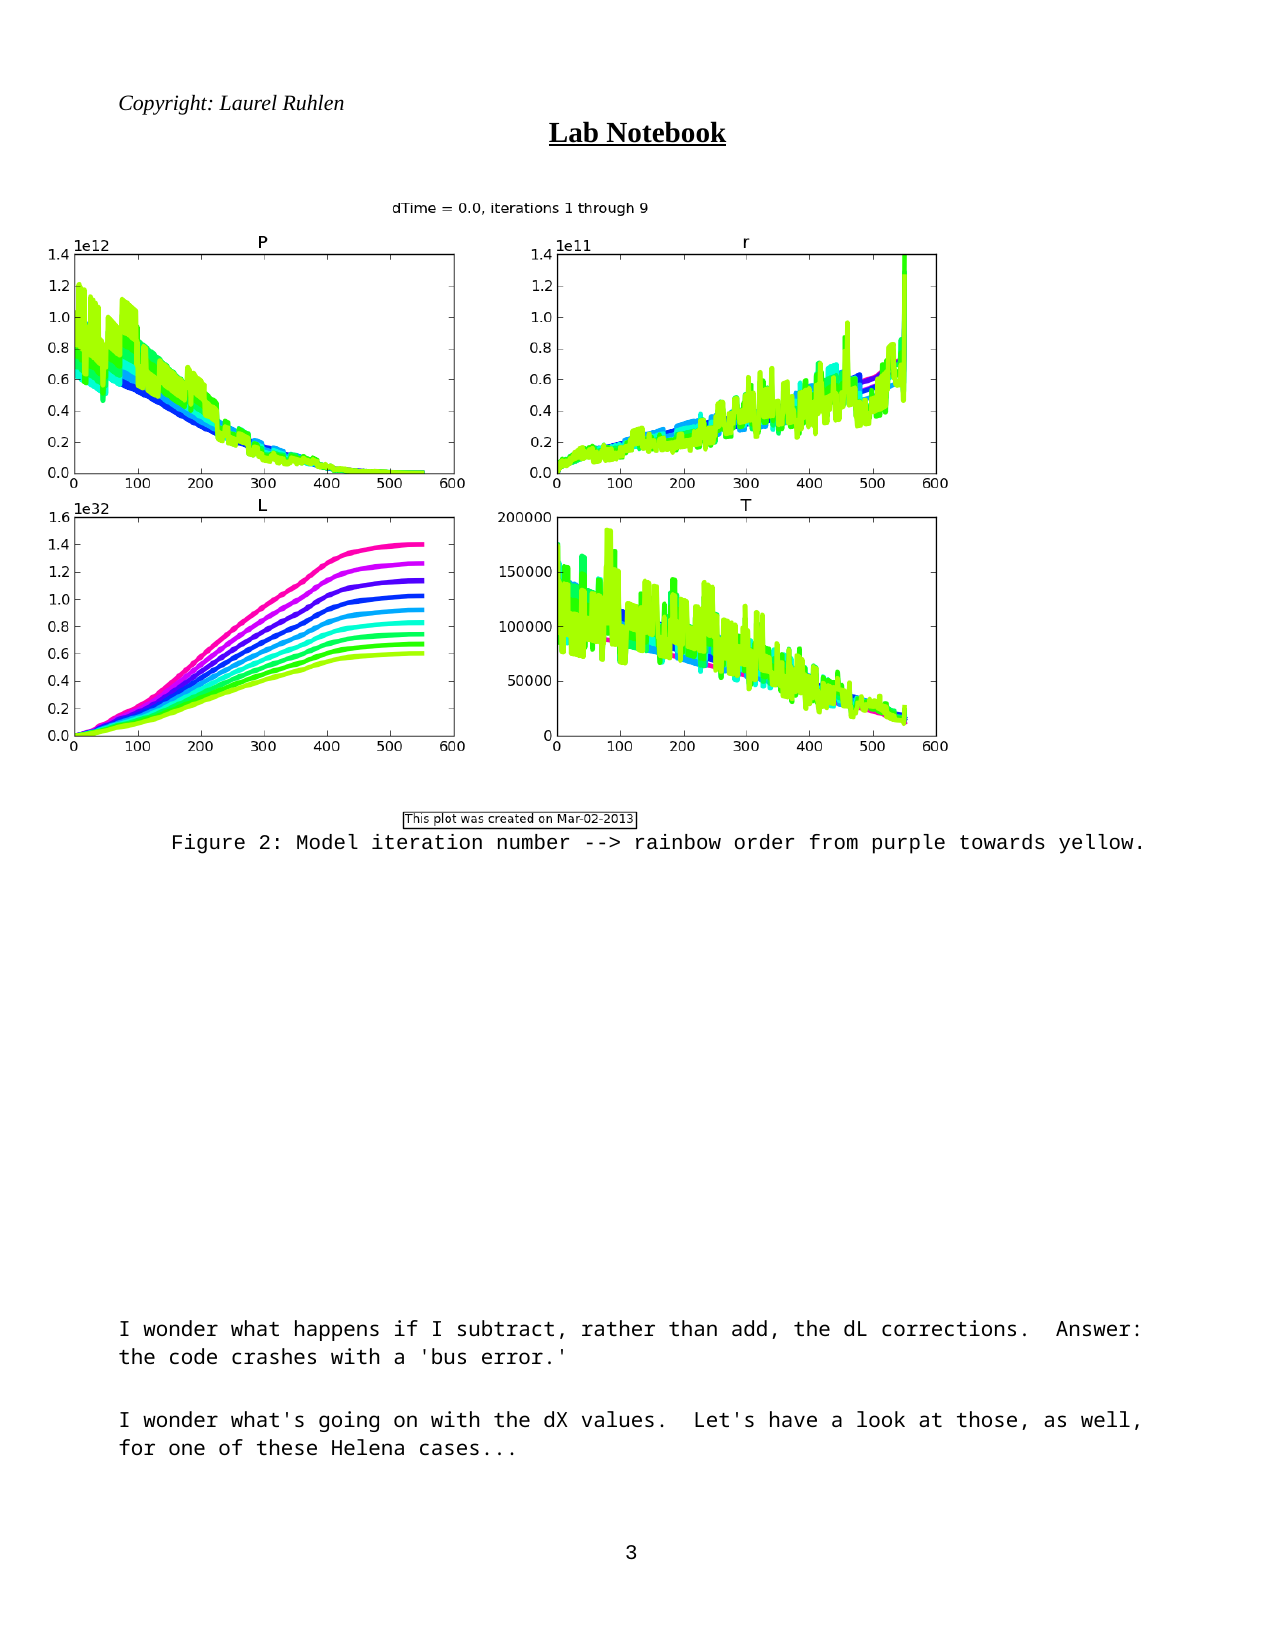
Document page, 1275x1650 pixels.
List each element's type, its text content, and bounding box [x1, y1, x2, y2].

picture [0, 190, 1039, 833]
text I wonder what's going on with the dX values. Let's have a look at those, as well, for one of these Helena cases... [118, 1405, 1157, 1462]
text Figure 2: Model iteration number --> rainbow order from purple towards yellow. [0, 191, 1275, 856]
text I wonder what happens if I subtract, rather than add, the dL corrections. Answer: the code crashes with a 'bus error.' [118, 1314, 1157, 1371]
